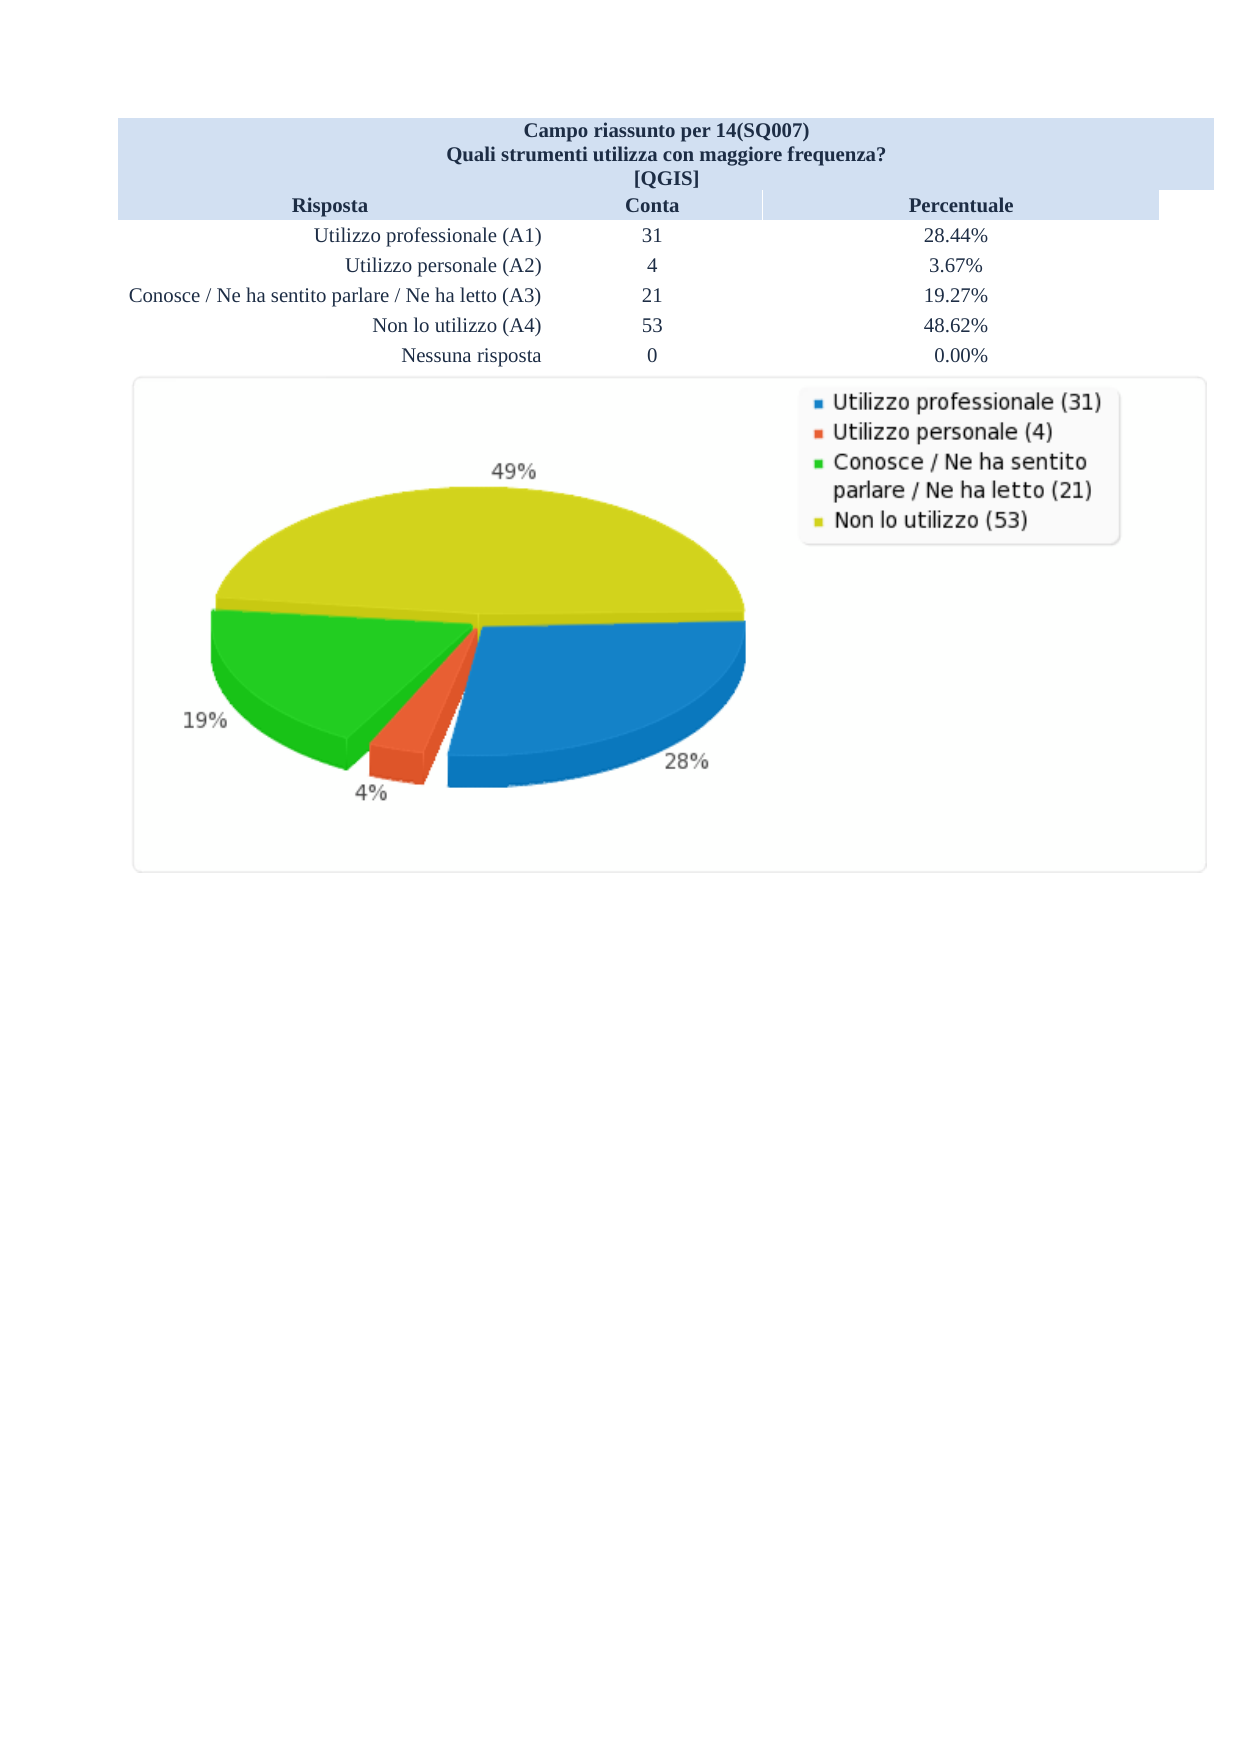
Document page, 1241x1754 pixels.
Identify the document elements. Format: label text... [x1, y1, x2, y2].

picture [125, 369, 1207, 873]
table_cell Utilizzo personale (A2) [118, 250, 542, 280]
table_cell [1160, 220, 1214, 250]
table_cell 4 [542, 250, 762, 280]
table_cell [1160, 190, 1214, 220]
table_cell [1160, 340, 1214, 370]
table_cell 48.62% [763, 310, 1159, 340]
table_cell 0 [542, 340, 762, 369]
table_cell 21 [542, 280, 762, 310]
table_cell Conta [542, 190, 762, 220]
table_cell 3.67% [763, 250, 1159, 280]
table_cell Conosce / Ne ha sentito parlare / Ne ha letto (A3) [118, 280, 542, 310]
table_cell Non lo utilizzo (A4) [118, 310, 542, 340]
table_cell Quali strumenti utilizza con maggiore frequenza? [QGIS] [118, 142, 1214, 190]
table_cell 28.44% [763, 220, 1159, 250]
table_cell [1160, 250, 1214, 280]
table_cell 0.00% [763, 340, 1159, 369]
table_header Campo riassunto per 14(SQ007) [118, 118, 1214, 142]
table_cell [1160, 280, 1214, 310]
table_cell Nessuna risposta [118, 340, 542, 370]
table_cell 53 [542, 310, 762, 340]
table_cell Percentuale [763, 190, 1159, 220]
table_cell [118, 370, 125, 873]
table_cell [1160, 310, 1214, 340]
table_cell Risposta [118, 190, 542, 220]
table_cell 31 [542, 220, 762, 250]
table_cell Utilizzo professionale (A1) [118, 220, 542, 250]
table_cell [1207, 370, 1214, 873]
table_cell 19.27% [763, 280, 1159, 310]
